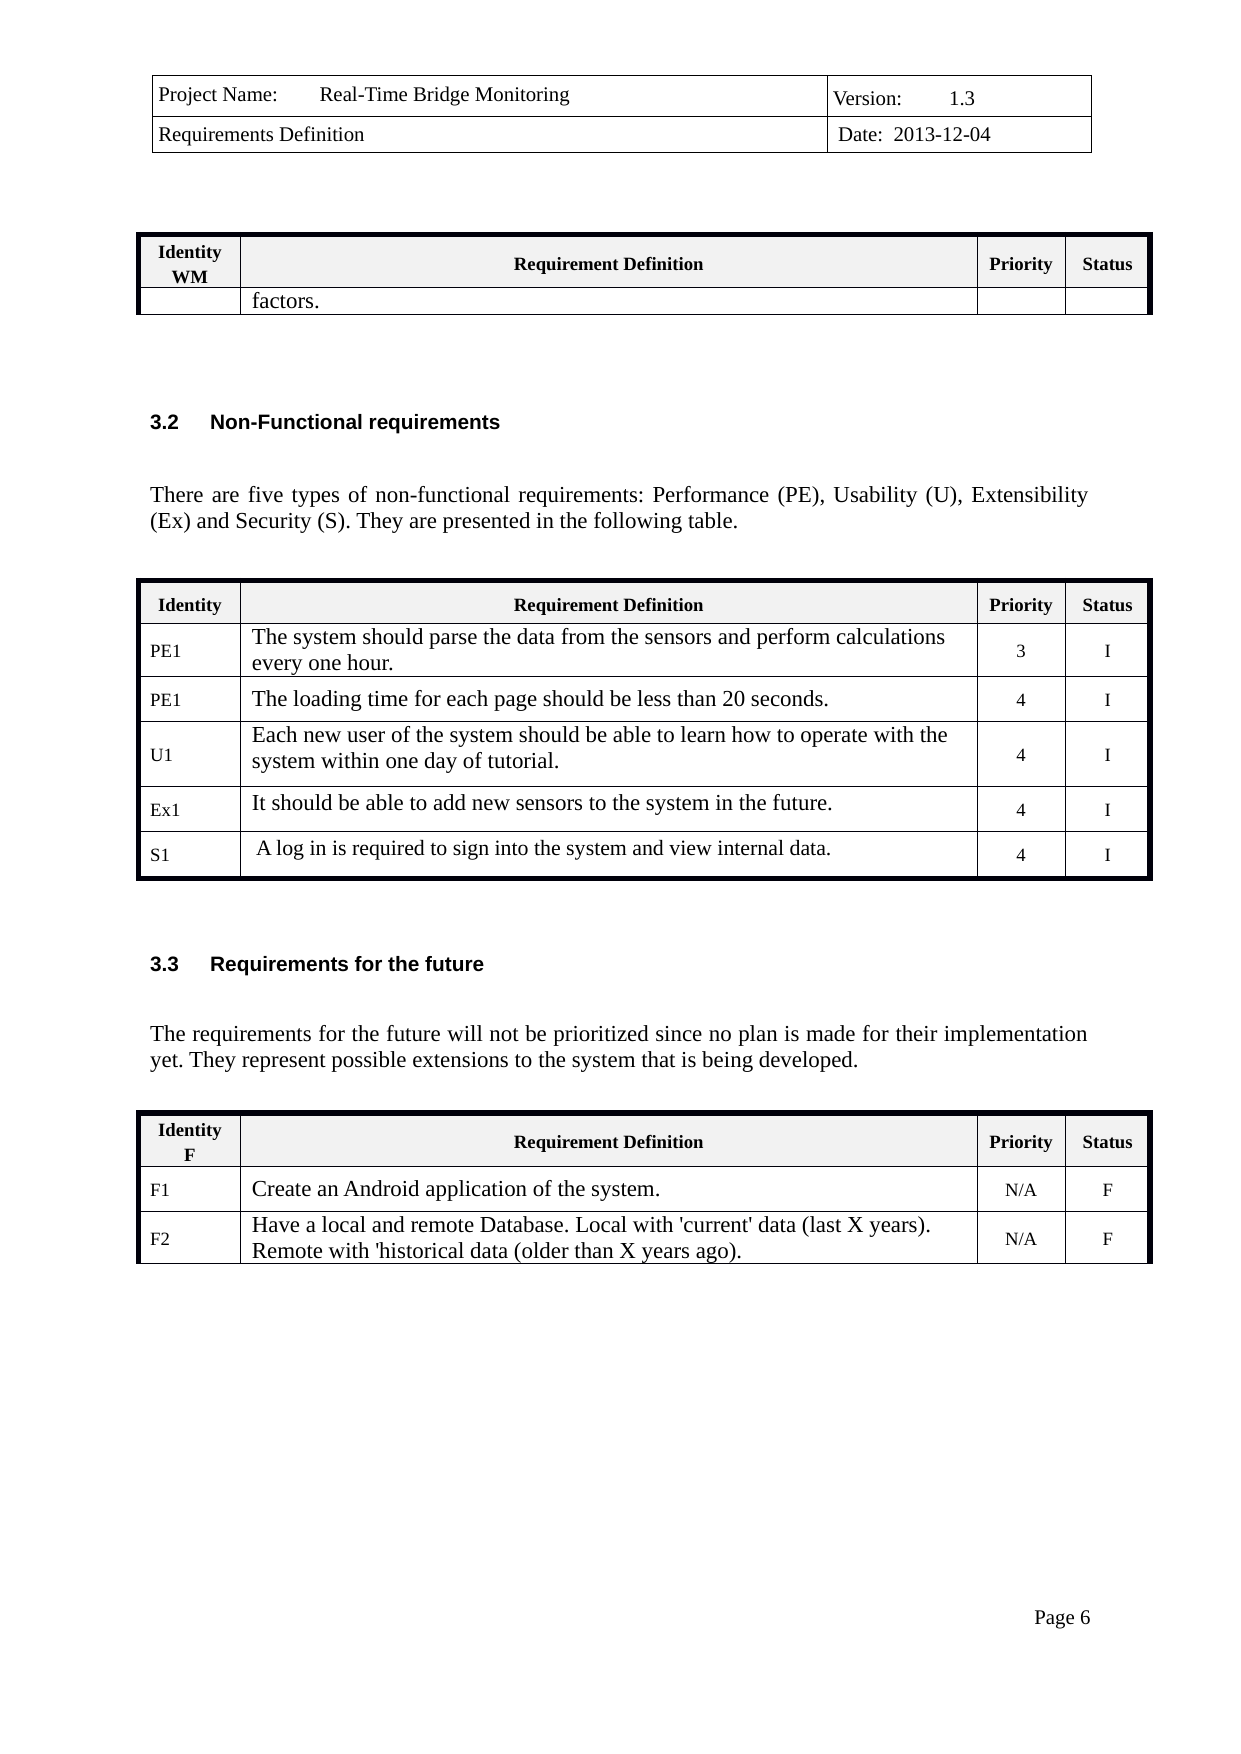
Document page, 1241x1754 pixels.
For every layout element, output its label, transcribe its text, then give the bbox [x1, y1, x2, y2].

table_cell F2 [141, 1212, 240, 1263]
table_cell The loading time for each page should be less than 20 seconds. [241, 677, 977, 721]
table_cell Create an Android application of the system. [241, 1167, 977, 1211]
table_cell 4 [978, 832, 1065, 876]
table_cell I [1066, 832, 1147, 876]
table_cell A log in is required to sign into the system and view internal data. [241, 832, 977, 876]
table_cell The system should parse the data from the sensors and perform calculations every one hour. [241, 624, 977, 676]
table_cell I [1066, 624, 1147, 676]
table_header Requirement Definition [241, 237, 977, 287]
table_cell 4 [978, 787, 1065, 831]
table_cell 4 [978, 722, 1065, 786]
table_cell S1 [141, 832, 240, 876]
table_cell PE1 [141, 624, 240, 676]
text There are five types of non-functional requirements: Performance (PE), Usability (U), Extensibility (Ex) and Security (S). They are presented in the following table. [150, 481, 1090, 534]
table_cell N/A [978, 1167, 1065, 1211]
table_header Requirement Definition [241, 583, 977, 623]
table_header Priority [978, 583, 1065, 623]
table_cell [1066, 288, 1147, 313]
table_cell [141, 288, 240, 313]
table_header Status [1066, 583, 1147, 623]
table_cell Ex1 [141, 787, 240, 831]
table_header Status [1066, 1116, 1147, 1166]
table_cell F1 [141, 1167, 240, 1211]
table_cell Have a local and remote Database. Local with 'current' data (last X years). Remote with 'historical data (older than X years ago). [241, 1212, 977, 1263]
text The requirements for the future will not be prioritized since no plan is made for their implementation yet. They represent possible extensions to the system that is being developed. [150, 1020, 1090, 1073]
table_header Priority [978, 237, 1065, 287]
table_cell Each new user of the system should be able to learn how to operate with the system within one day of tutorial. [241, 722, 977, 786]
table_cell [978, 288, 1065, 313]
table_cell factors. [241, 288, 977, 313]
table_cell I [1066, 787, 1147, 831]
table_header Identity WM [141, 237, 240, 287]
table_cell F [1066, 1167, 1147, 1211]
table_cell U1 [141, 722, 240, 786]
table_header Identity F [141, 1116, 240, 1166]
table_header Status [1066, 237, 1147, 287]
subtitle Requirements for the future [150, 951, 1090, 976]
table_cell N/A [978, 1212, 1065, 1263]
table_header Identity [141, 583, 240, 623]
table_cell It should be able to add new sensors to the system in the future. [241, 787, 977, 831]
subtitle Non-Functional requirements [150, 409, 1090, 434]
table_cell F [1066, 1212, 1147, 1263]
table_cell I [1066, 722, 1147, 786]
table_header Requirement Definition [241, 1116, 977, 1166]
table_cell PE1 [141, 677, 240, 721]
table_header Priority [978, 1116, 1065, 1166]
table_cell I [1066, 677, 1147, 721]
table_cell 4 [978, 677, 1065, 721]
table_cell 3 [978, 624, 1065, 676]
